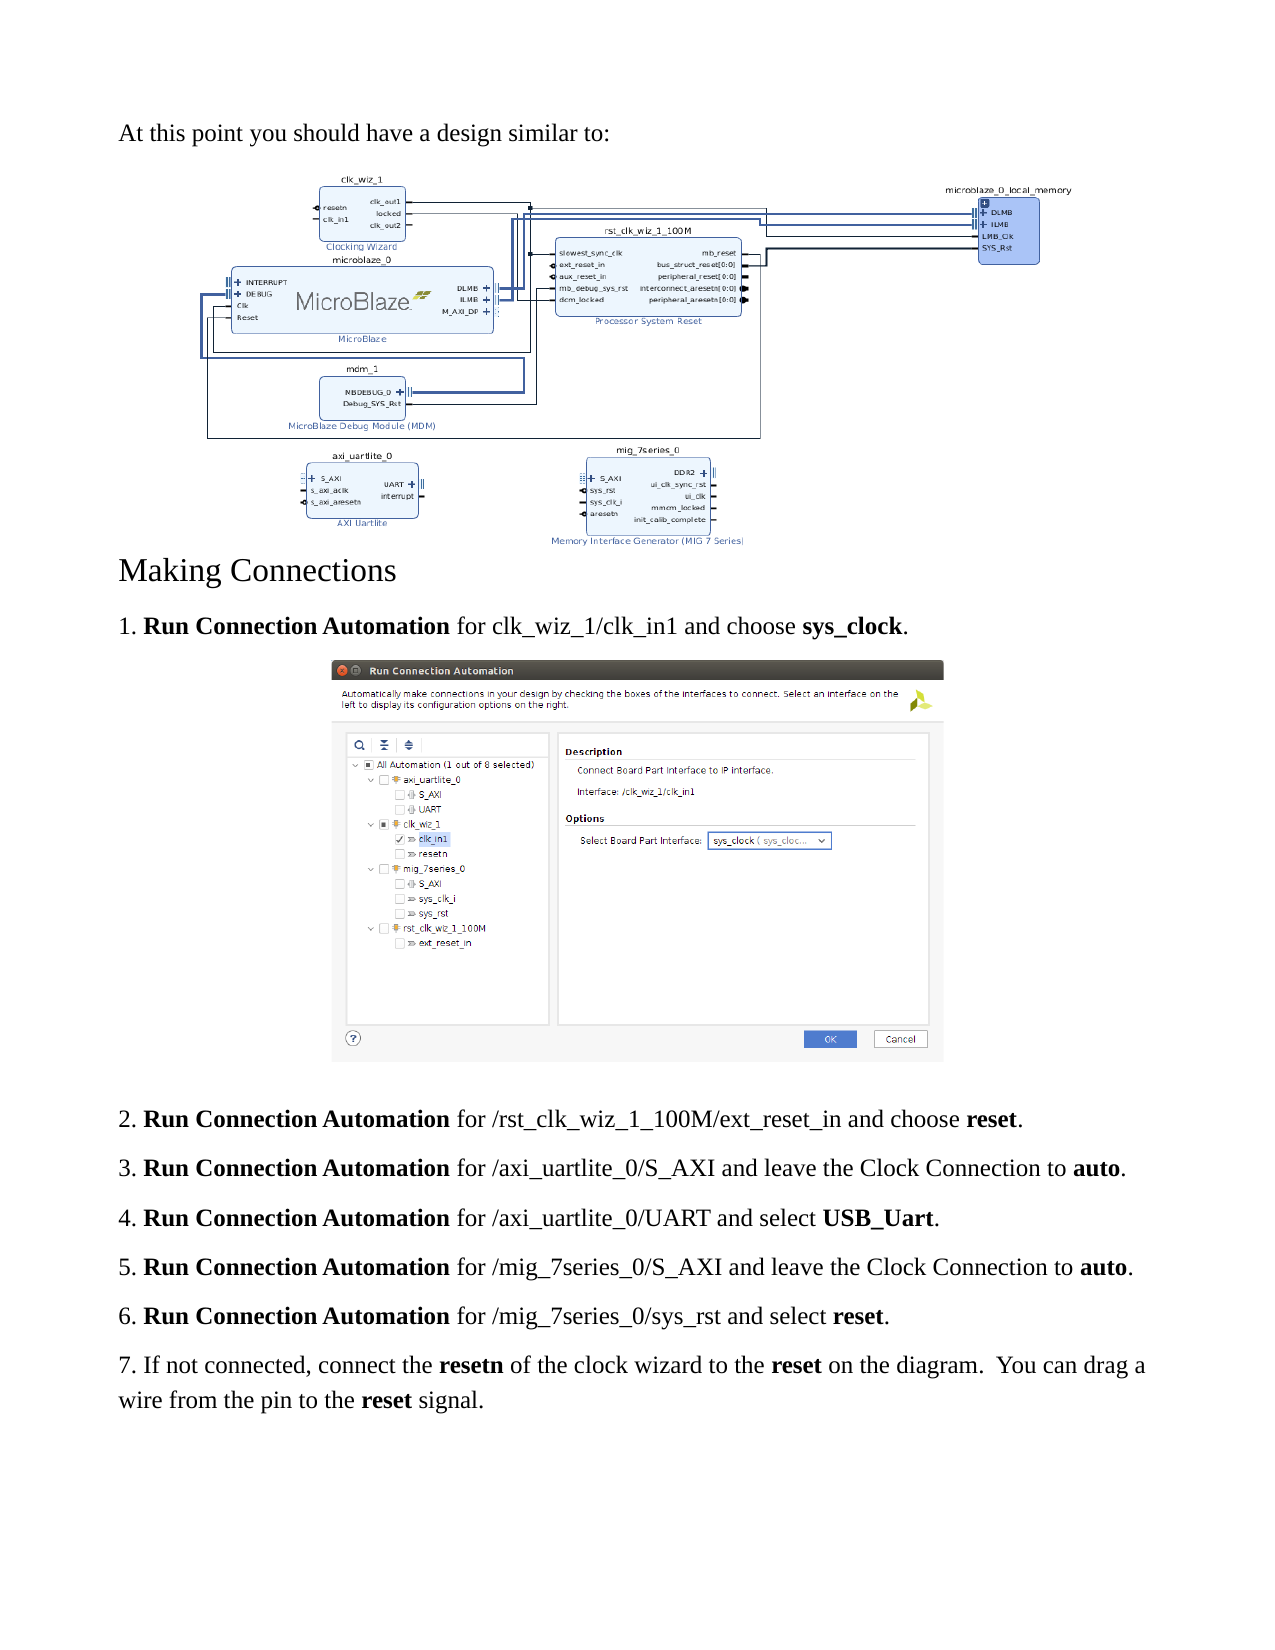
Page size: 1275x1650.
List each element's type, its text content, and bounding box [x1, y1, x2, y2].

text 3. Run Connection Automation for /axi_uartlite_0/S_AXI and leave the Clock Connection to auto. [118, 1153, 1157, 1182]
text Making Connections [118, 217, 1157, 589]
text At this point you should have a design similar to: [118, 118, 1157, 147]
text 4. Run Connection Automation for /axi_uartlite_0/UART and select USB_Uart. [118, 1203, 1157, 1231]
text 7. If not connected, connect the resetn of the clock wizard to the reset on the diagram. You can drag a wire from the pin to the reset signal. [118, 1351, 1157, 1414]
text 2. Run Connection Automation for /rst_clk_wiz_1_100M/ext_reset_in and choose reset. [118, 1104, 1157, 1133]
text 1. Run Connection Automation for clk_wiz_1/clk_in1 and choose sys_clock. [118, 611, 1157, 640]
picture [194, 167, 1081, 551]
text 6. Run Connection Automation for /mig_7series_0/sys_rst and select reset. [118, 1301, 1157, 1330]
picture [331, 660, 944, 1062]
text 5. Run Connection Automation for /mig_7series_0/S_AXI and leave the Clock Connection to auto. [118, 1252, 1157, 1281]
